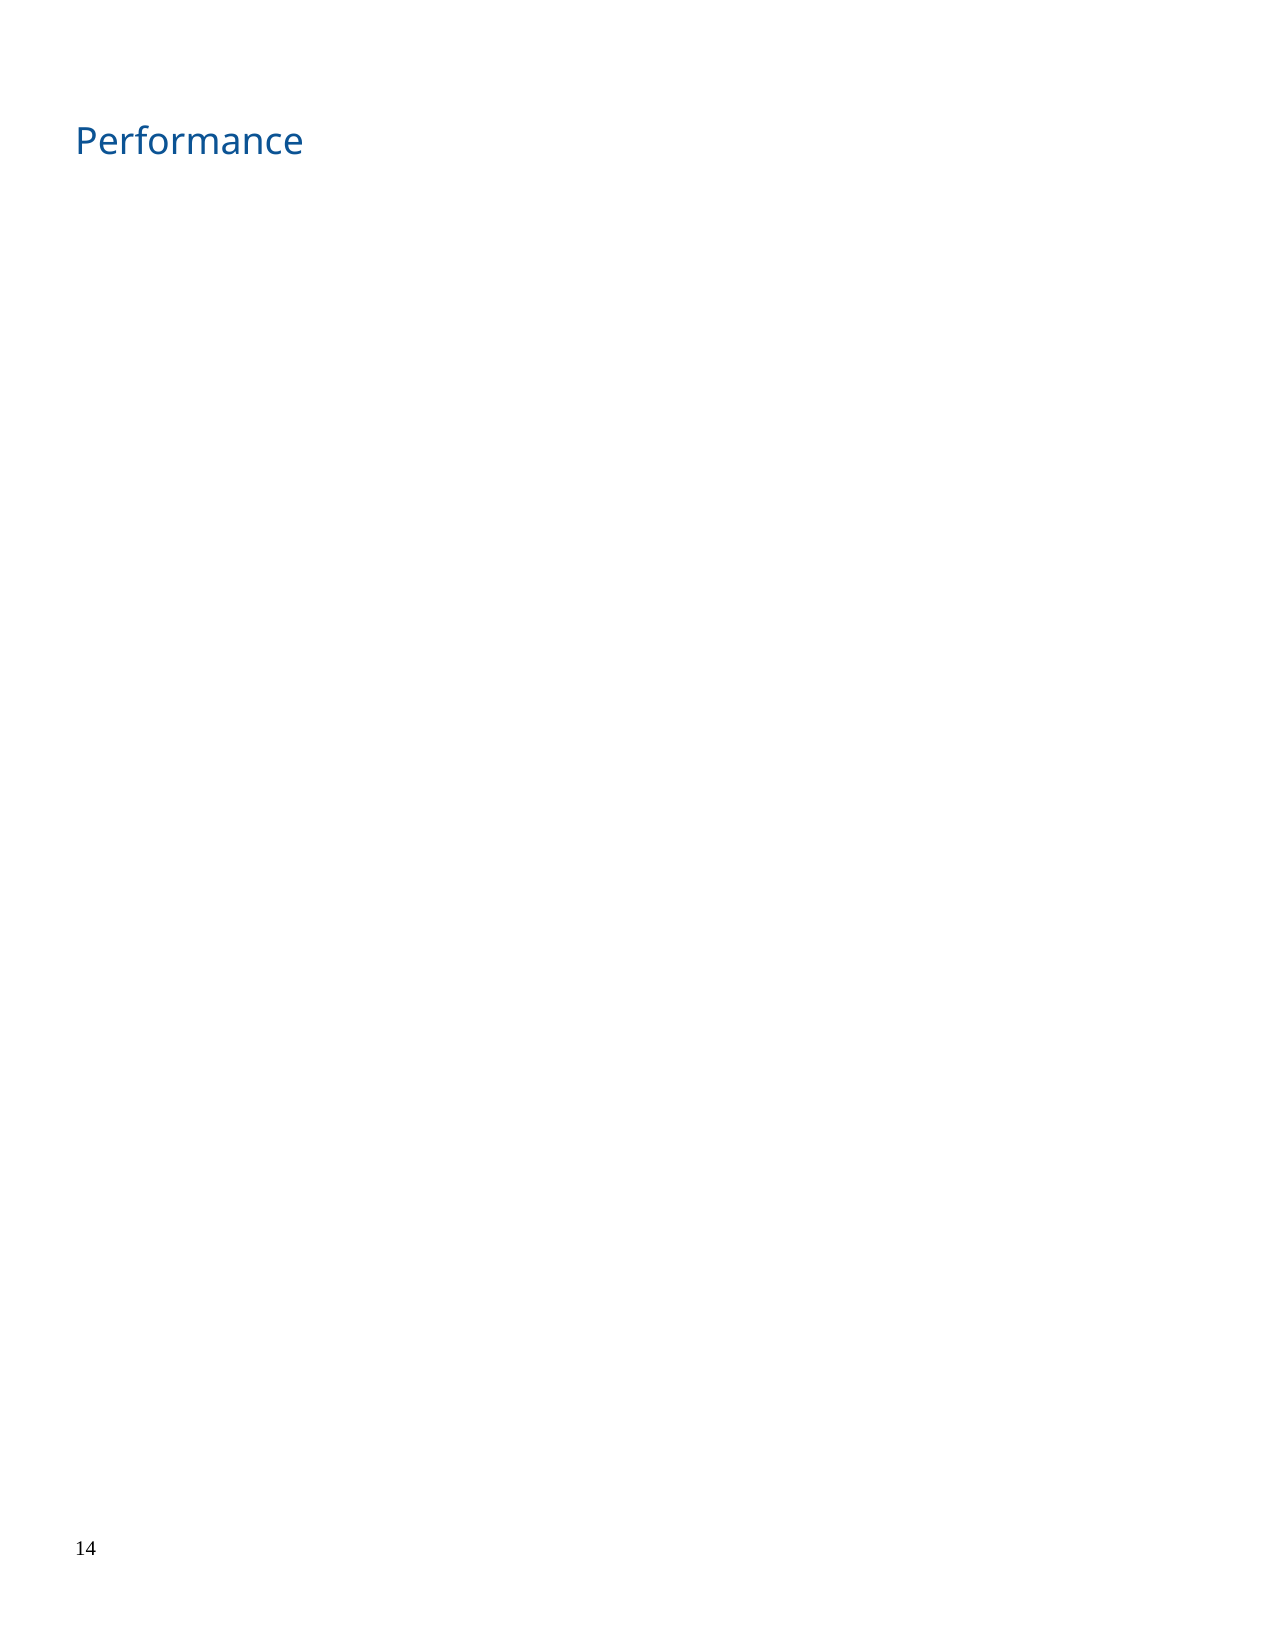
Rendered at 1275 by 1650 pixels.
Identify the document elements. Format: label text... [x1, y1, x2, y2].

subtitle Performance [75, 114, 622, 165]
